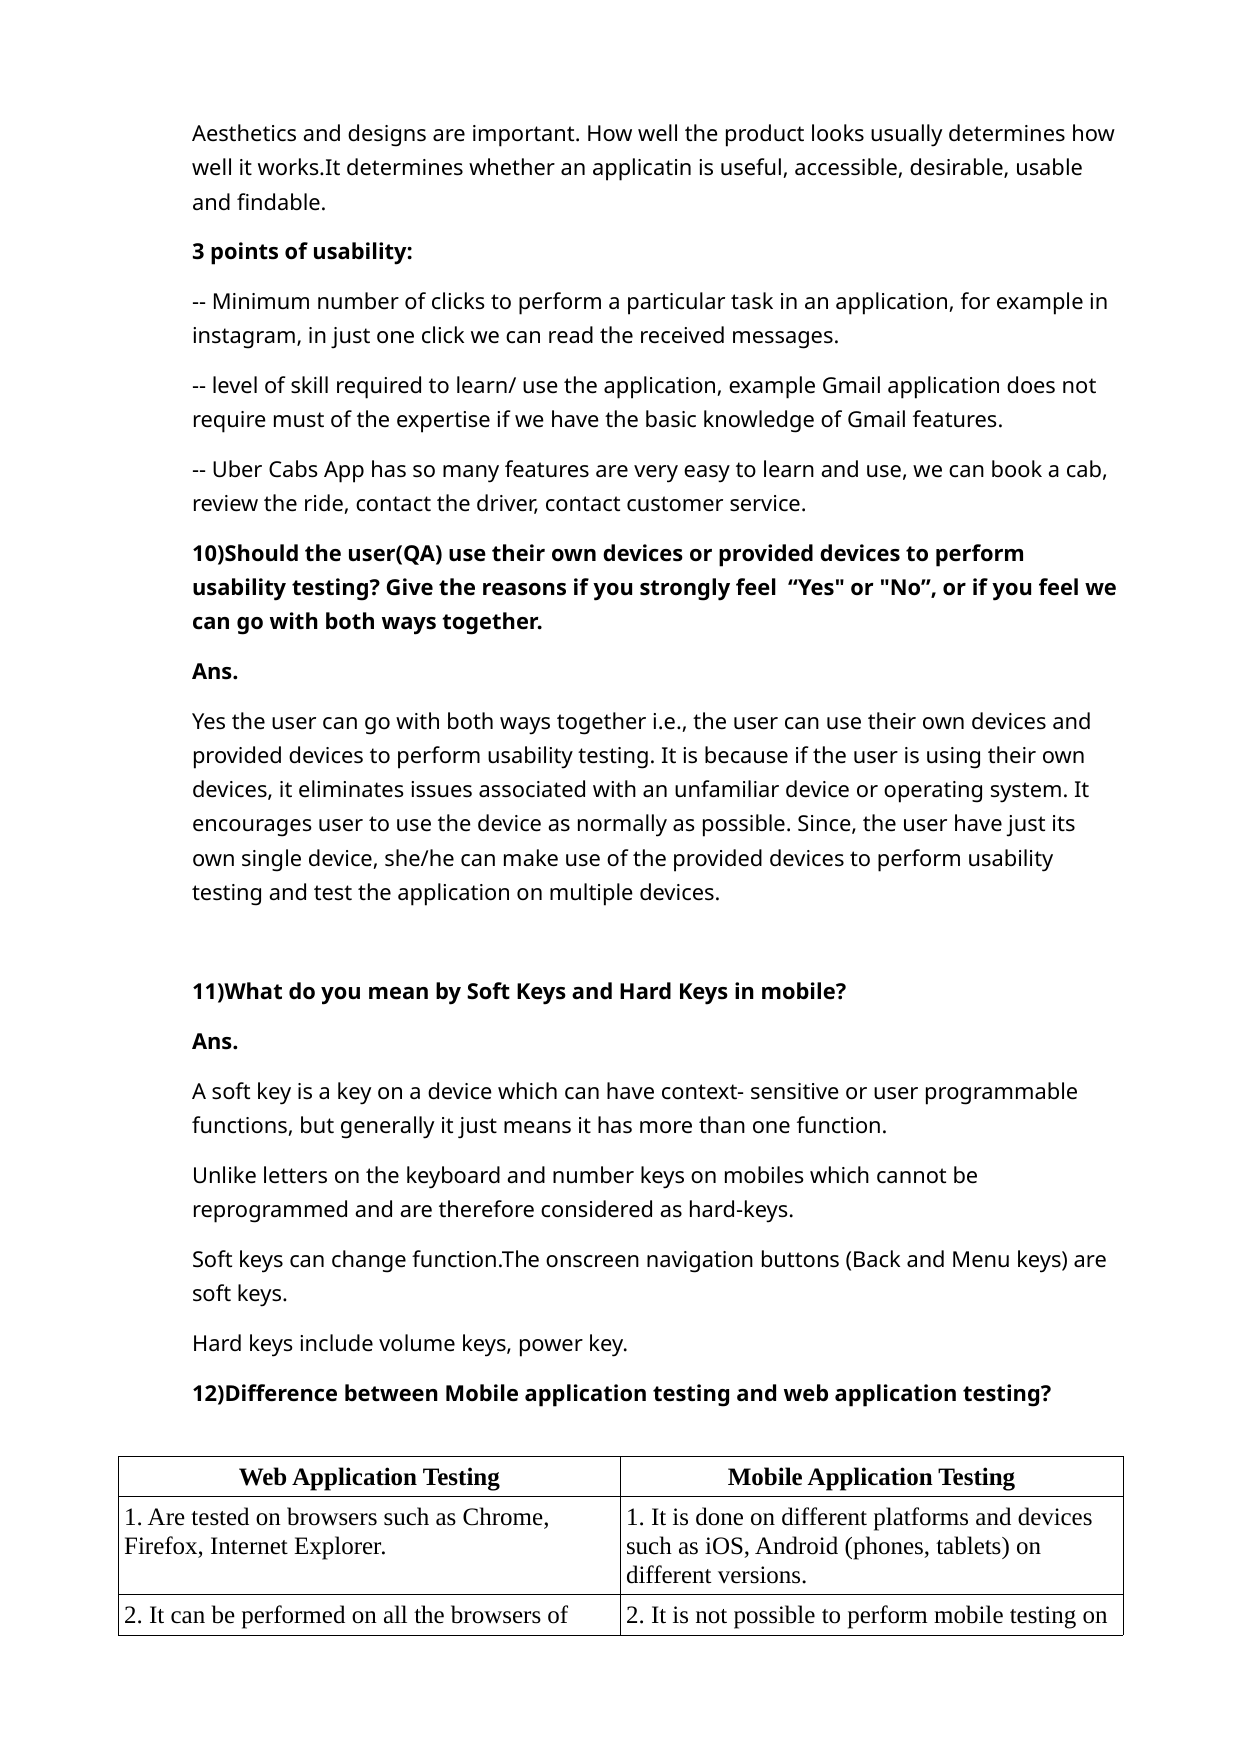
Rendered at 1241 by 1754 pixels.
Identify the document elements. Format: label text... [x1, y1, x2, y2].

list What do you mean by Soft Keys and Hard Keys in mobile? [118, 976, 1122, 1006]
list -- Minimum number of clicks to perform a particular task in an application, for example in instagram, in just one click we can read the received messages. [118, 286, 1122, 350]
list Ans. [118, 656, 1122, 686]
list Ans. [118, 1026, 1122, 1056]
list -- Uber Cabs App has so many features are very easy to learn and use, we can book a cab, review the ride, contact the driver, contact customer service. [118, 454, 1122, 518]
list Yes the user can go with both ways together i.e., the user can use their own devices and provided devices to perform usability testing. It is because if the user is using their own devices, it eliminates issues associated with an unfamiliar device or operating system. It encourages user to use the device as normally as possible. Since, the user have just its own single device, she/he can make use of the provided devices to perform usability testing and test the application on multiple devices. [118, 706, 1122, 906]
list 3 points of usability: [118, 236, 1122, 266]
list -- level of skill required to learn/ use the application, example Gmail application does not require must of the expertise if we have the basic knowledge of Gmail features. [118, 370, 1122, 434]
table_cell 1. Are tested on browsers such as Chrome, Firefox, Internet Explorer. [119, 1497, 620, 1594]
table_header Mobile Application Testing [621, 1457, 1123, 1496]
list A soft key is a key on a device which can have context- sensitive or user programmable functions, but generally it just means it has more than one function. [118, 1076, 1122, 1140]
table_header Web Application Testing [119, 1457, 620, 1496]
list Should the user(QA) use their own devices or provided devices to perform usability testing? Give the reasons if you strongly feel “Yes" or "No”, or if you feel we can go with both ways together. [118, 538, 1122, 636]
list Aesthetics and designs are important. How well the product looks usually determines how well it works.It determines whether an applicatin is useful, accessible, desirable, usable and findable. [118, 118, 1122, 216]
list Soft keys can change function.The onscreen navigation buttons (Back and Menu keys) are soft keys. [118, 1244, 1122, 1308]
table_cell 2. It is not possible to perform mobile testing on [621, 1595, 1123, 1634]
table_cell 1. It is done on different platforms and devices such as iOS, Android (phones, tablets) on different versions. [621, 1497, 1123, 1594]
table_cell 2. It can be performed on all the browsers of [119, 1595, 620, 1634]
list Hard keys include volume keys, power key. [118, 1328, 1122, 1357]
list Unlike letters on the keyboard and number keys on mobiles which cannot be reprogrammed and are therefore considered as hard-keys. [118, 1160, 1122, 1224]
list Difference between Mobile application testing and web application testing? [118, 1377, 1122, 1407]
